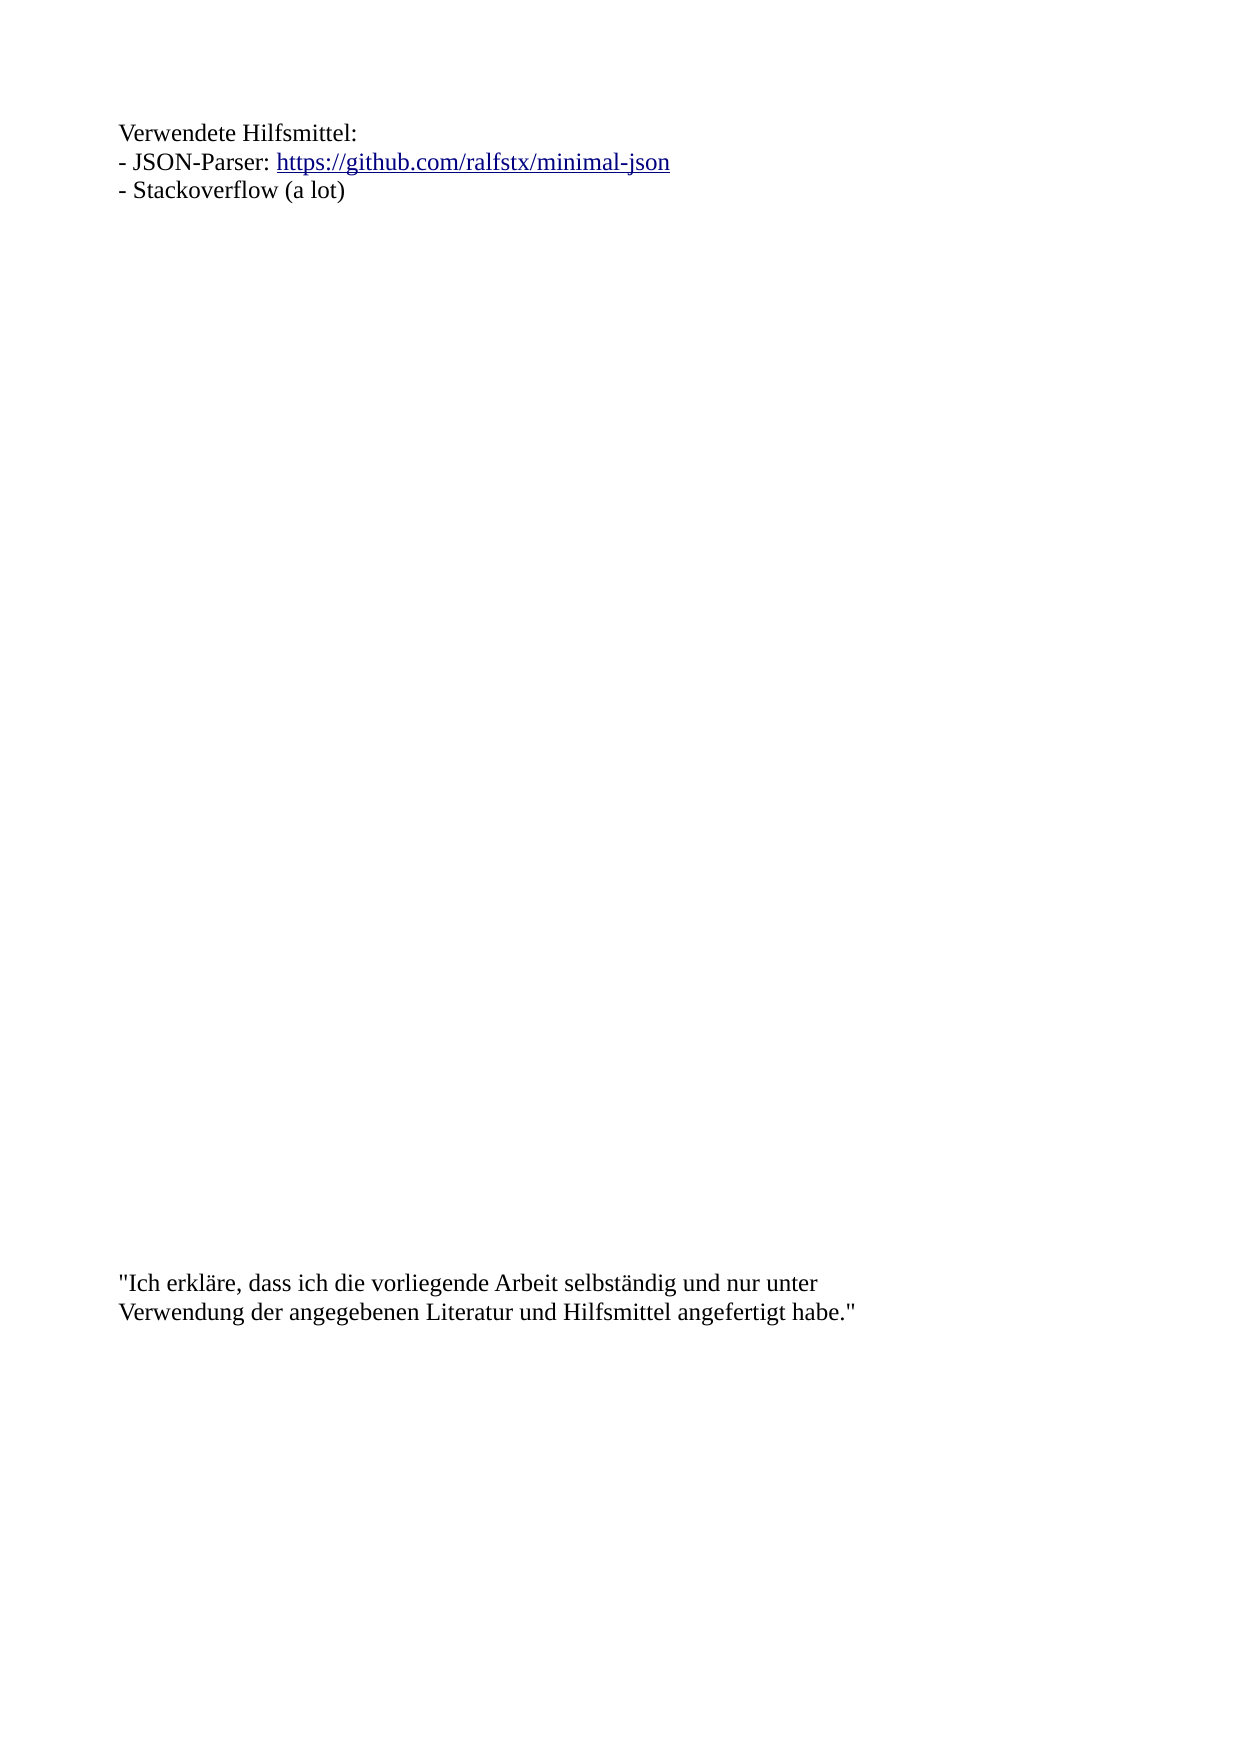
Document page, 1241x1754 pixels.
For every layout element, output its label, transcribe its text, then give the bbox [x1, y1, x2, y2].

text Verwendung der angegebenen Literatur und Hilfsmittel angefertigt habe." [118, 1297, 1122, 1326]
text Verwendete Hilfsmittel: [118, 118, 1122, 147]
text "Ich erkläre, dass ich die vorliegende Arbeit selbständig und nur unter [118, 1268, 1122, 1297]
text - JSON-Parser: https://github.com/ralfstx/minimal-json [118, 147, 1122, 176]
text - Stackoverflow (a lot) [118, 176, 1122, 204]
